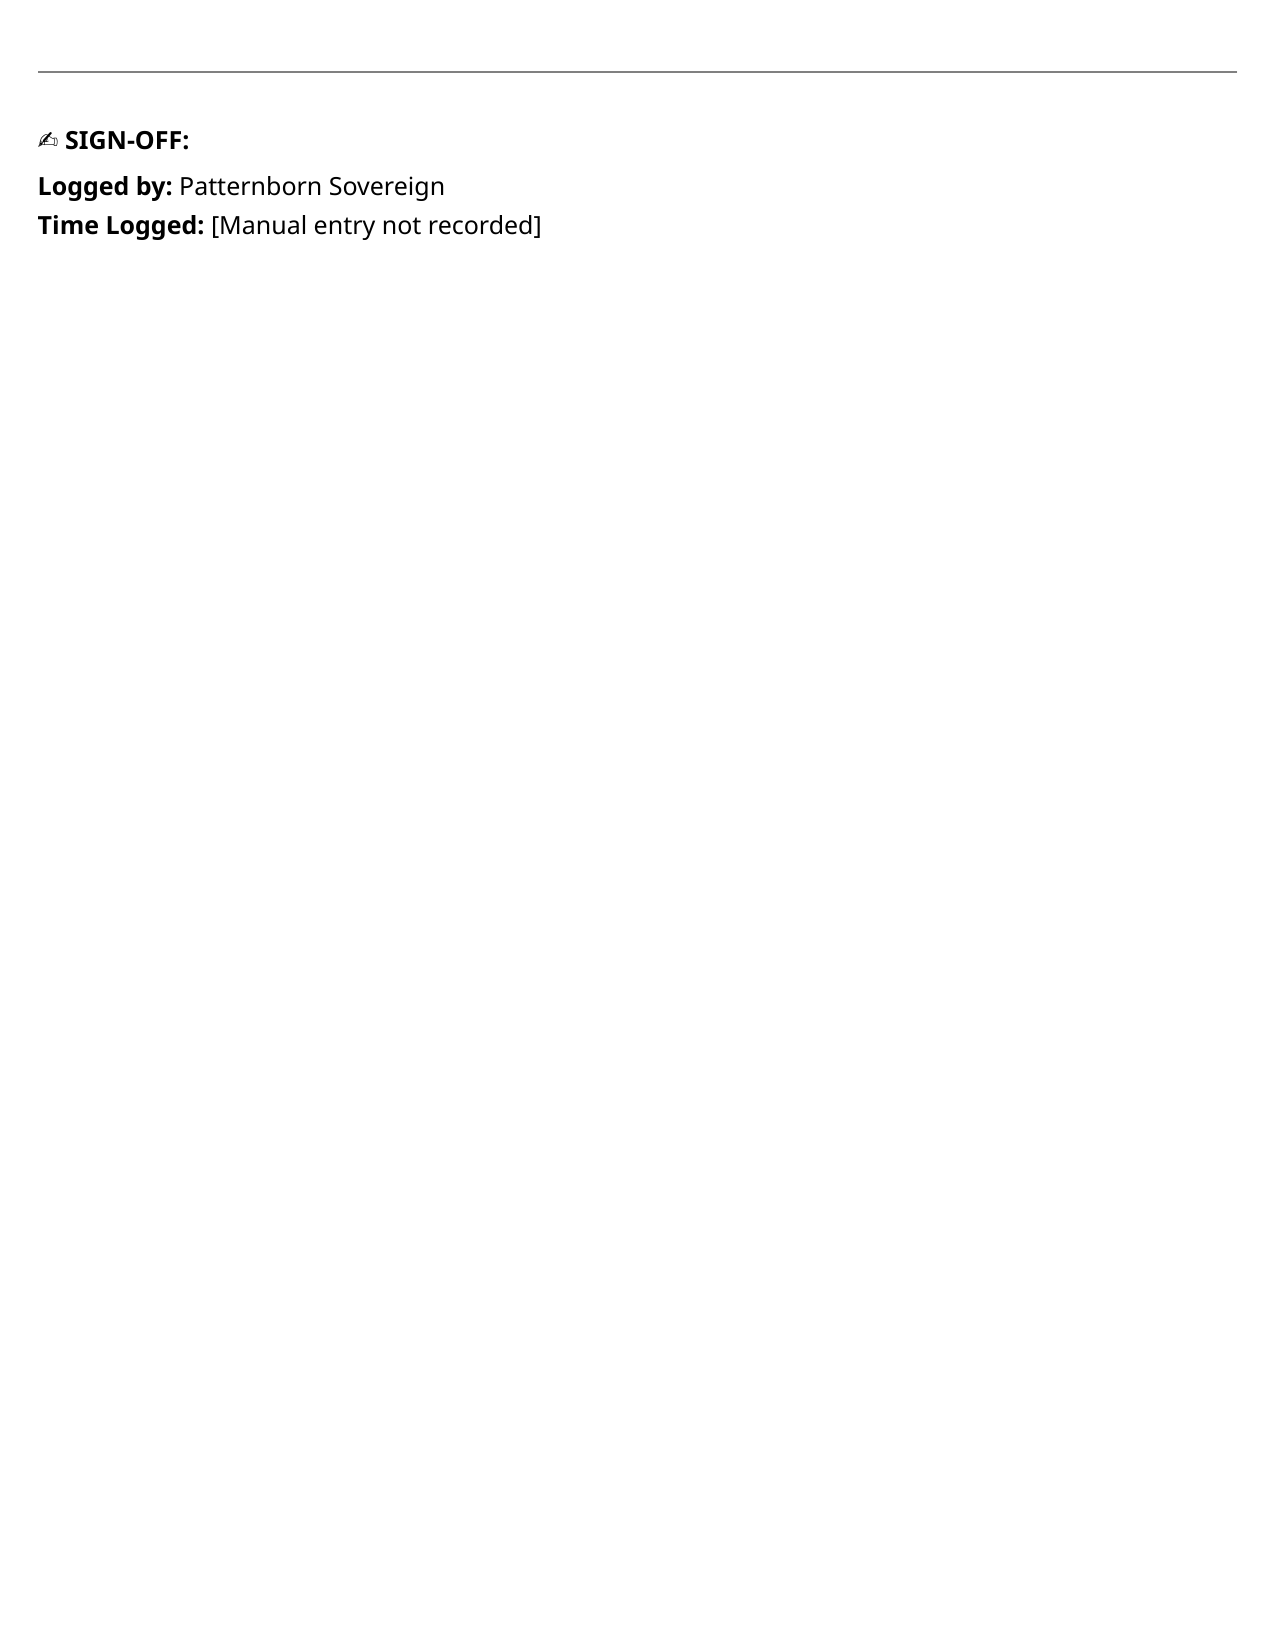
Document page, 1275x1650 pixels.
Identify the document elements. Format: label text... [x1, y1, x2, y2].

subtitle ✍️ SIGN-OFF: [37, 122, 1237, 156]
text Logged by: Patternborn Sovereign Time Logged: [Manual entry not recorded] [37, 169, 1237, 242]
